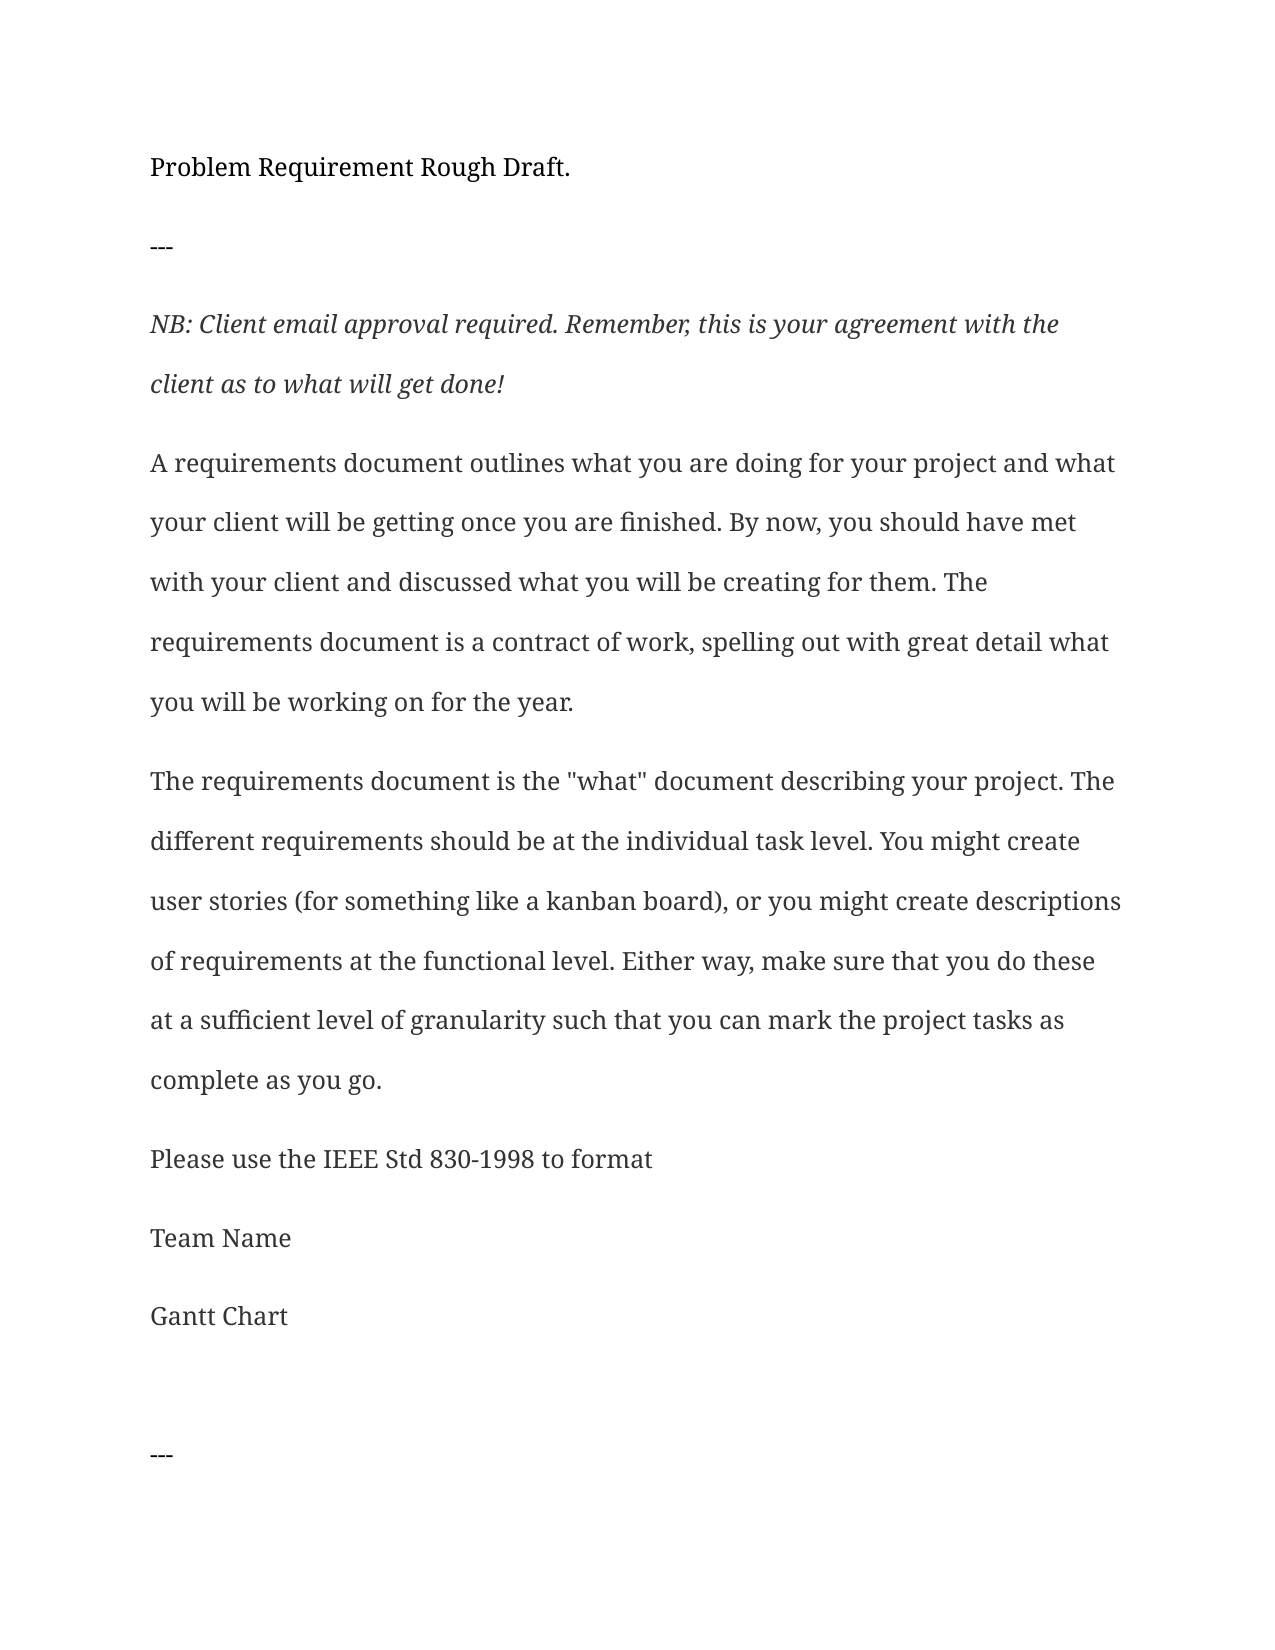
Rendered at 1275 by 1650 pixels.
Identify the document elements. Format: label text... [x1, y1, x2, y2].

text Problem Requirement Rough Draft. [150, 150, 1125, 184]
text The requirements document is the "what" document describing your project. The different requirements should be at the individual task level. You might create user stories (for something like a kanban board), or you might create descriptions of requirements at the functional level. Either way, make sure that you do these at a sufficient level of granularity such that you can mark the project tasks as complete as you go. [150, 763, 1125, 1097]
text --- [150, 228, 1125, 262]
text Team Name [150, 1220, 1125, 1254]
text NB: Client email approval required. Remember, this is your agreement with the client as to what will get done! [150, 307, 1125, 401]
text Please use the IEEE Std 830-1998 to format [150, 1142, 1125, 1176]
text Gantt Chart [150, 1299, 1125, 1333]
text --- [150, 1437, 1125, 1471]
text A requirements document outlines what you are doing for your project and what your client will be getting once you are finished. By now, you should have met with your client and discussed what you will be creating for them. The requirements document is a contract of work, spelling out with great detail what you will be working on for the year. [150, 445, 1125, 719]
